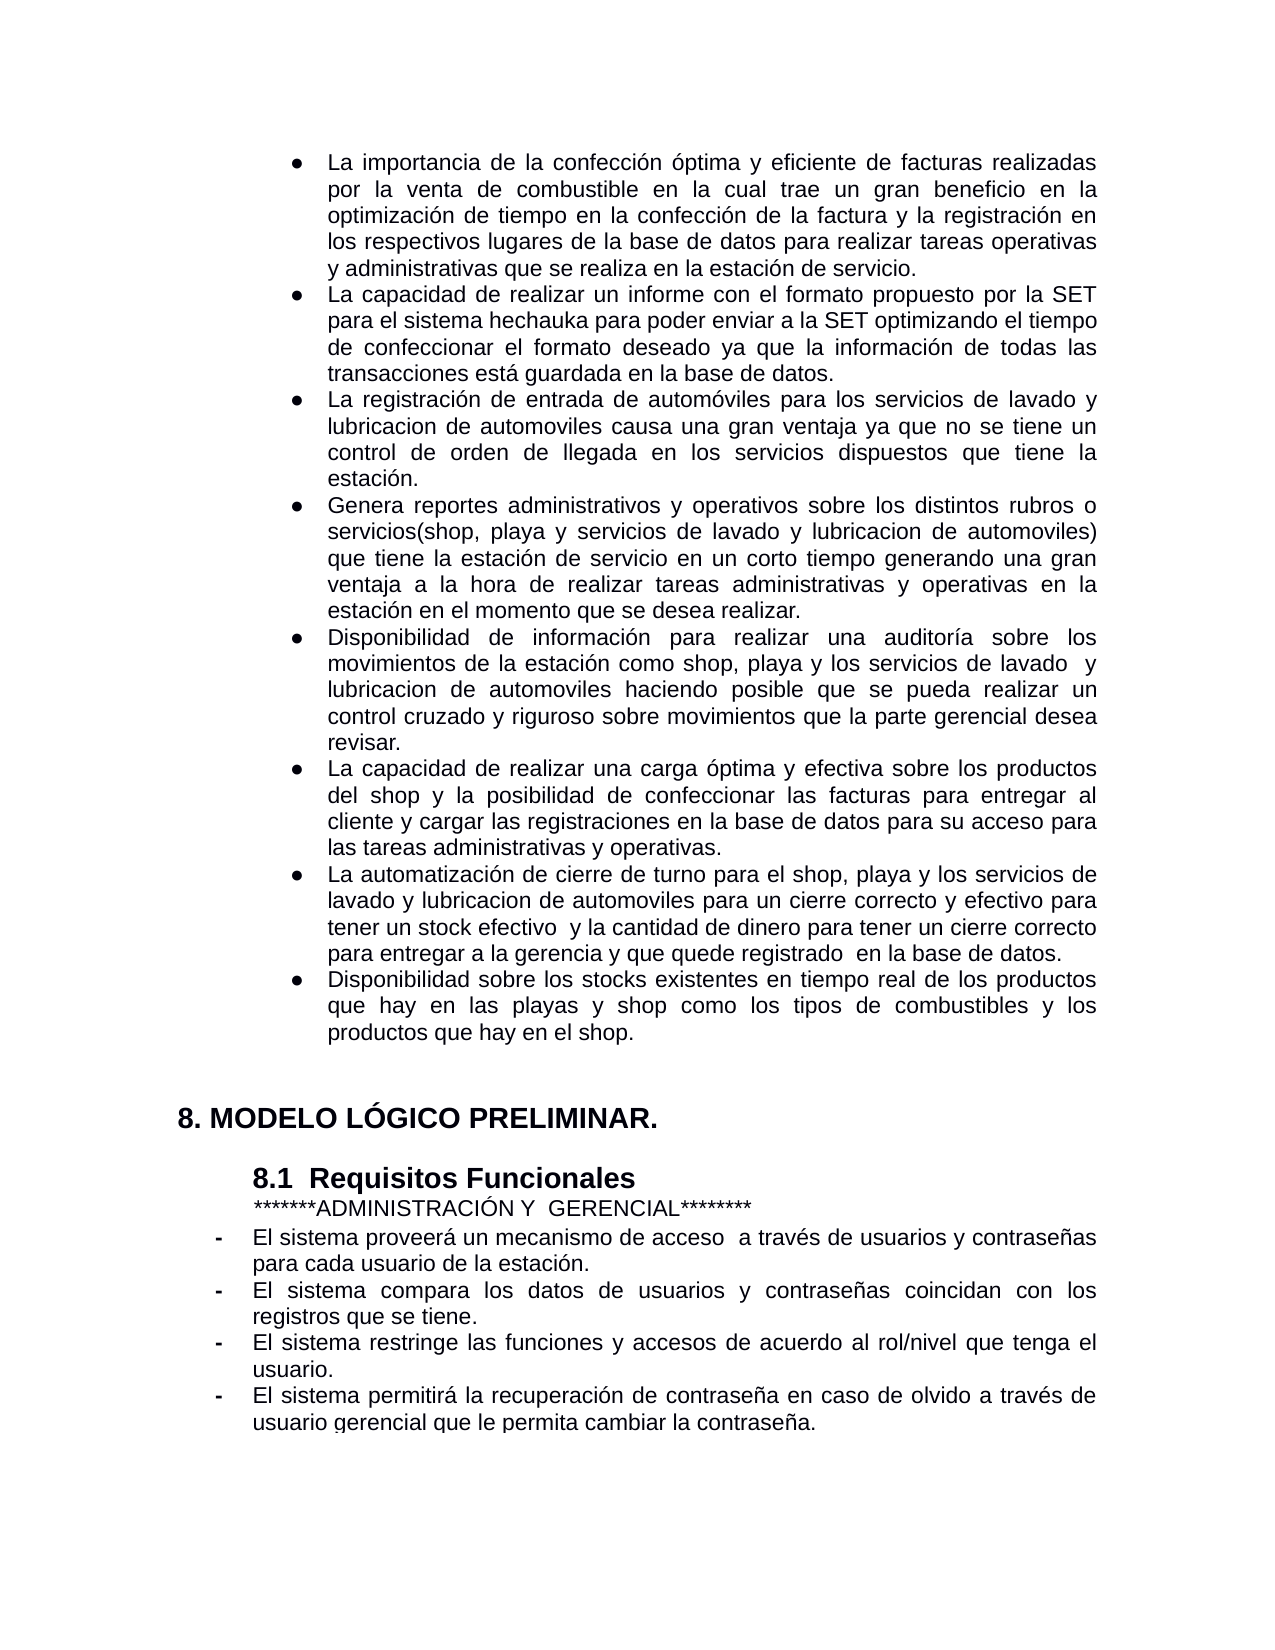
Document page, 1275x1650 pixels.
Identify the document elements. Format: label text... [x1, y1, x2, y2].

list El sistema permitirá la recuperación de contraseña en caso de olvido a través de usuario gerencial que le permita cambiar la contraseña. [215, 1381, 1098, 1433]
text 8.1 Requisitos Funcionales [177, 1161, 1098, 1193]
text *******ADMINISTRACIÓN Y GERENCIAL******** [177, 1193, 1098, 1221]
list La capacidad de realizar una carga óptima y efectiva sobre los productos del shop y la posibilidad de confeccionar las facturas para entregar al cliente y cargar las registraciones en la base de datos para su acceso para las tareas administrativas y operativas. [290, 754, 1098, 859]
list Disponibilidad sobre los stocks existentes en tiempo real de los productos que hay en las playas y shop como los tipos de combustibles y los productos que hay en el shop. [290, 964, 1098, 1045]
list El sistema proveerá un mecanismo de acceso a través de usuarios y contraseñas para cada usuario de la estación. [215, 1224, 1098, 1275]
list La importancia de la confección óptima y eficiente de facturas realizadas por la venta de combustible en la cual trae un gran beneficio en la optimización de tiempo en la confección de la factura y la registración en los respectivos lugares de la base de datos para realizar tareas operativas y administrativas que se realiza en la estación de servicio. [290, 149, 1098, 279]
list Disponibilidad de información para realizar una auditoría sobre los movimientos de la estación como shop, playa y los servicios de lavado y lubricacion de automoviles haciendo posible que se pueda realizar un control cruzado y riguroso sobre movimientos que la parte gerencial desea revisar. [290, 622, 1098, 754]
text 8. MODELO LÓGICO PRELIMINAR. [177, 1101, 1098, 1134]
list El sistema compara los datos de usuarios y contraseñas coincidan con los registros que se tiene. [215, 1275, 1098, 1328]
list La registración de entrada de automóviles para los servicios de lavado y lubricacion de automoviles causa una gran ventaja ya que no se tiene un control de orden de llegada en los servicios dispuestos que tiene la estación. [290, 385, 1098, 490]
list Genera reportes administrativos y operativos sobre los distintos rubros o servicios(shop, playa y servicios de lavado y lubricacion de automoviles) que tiene la estación de servicio en un corto tiempo generando una gran ventaja a la hora de realizar tareas administrativas y operativas en la estación en el momento que se desea realizar. [290, 490, 1098, 622]
list La capacidad de realizar un informe con el formato propuesto por la SET para el sistema hechauka para poder enviar a la SET optimizando el tiempo de confeccionar el formato deseado ya que la información de todas las transacciones está guardada en la base de datos. [290, 279, 1098, 385]
list La automatización de cierre de turno para el shop, playa y los servicios de lavado y lubricacion de automoviles para un cierre correcto y efectivo para tener un stock efectivo y la cantidad de dinero para tener un cierre correcto para entregar a la gerencia y que quede registrado en la base de datos. [290, 859, 1098, 964]
list El sistema restringe las funciones y accesos de acuerdo al rol/nivel que tenga el usuario. [215, 1328, 1098, 1381]
